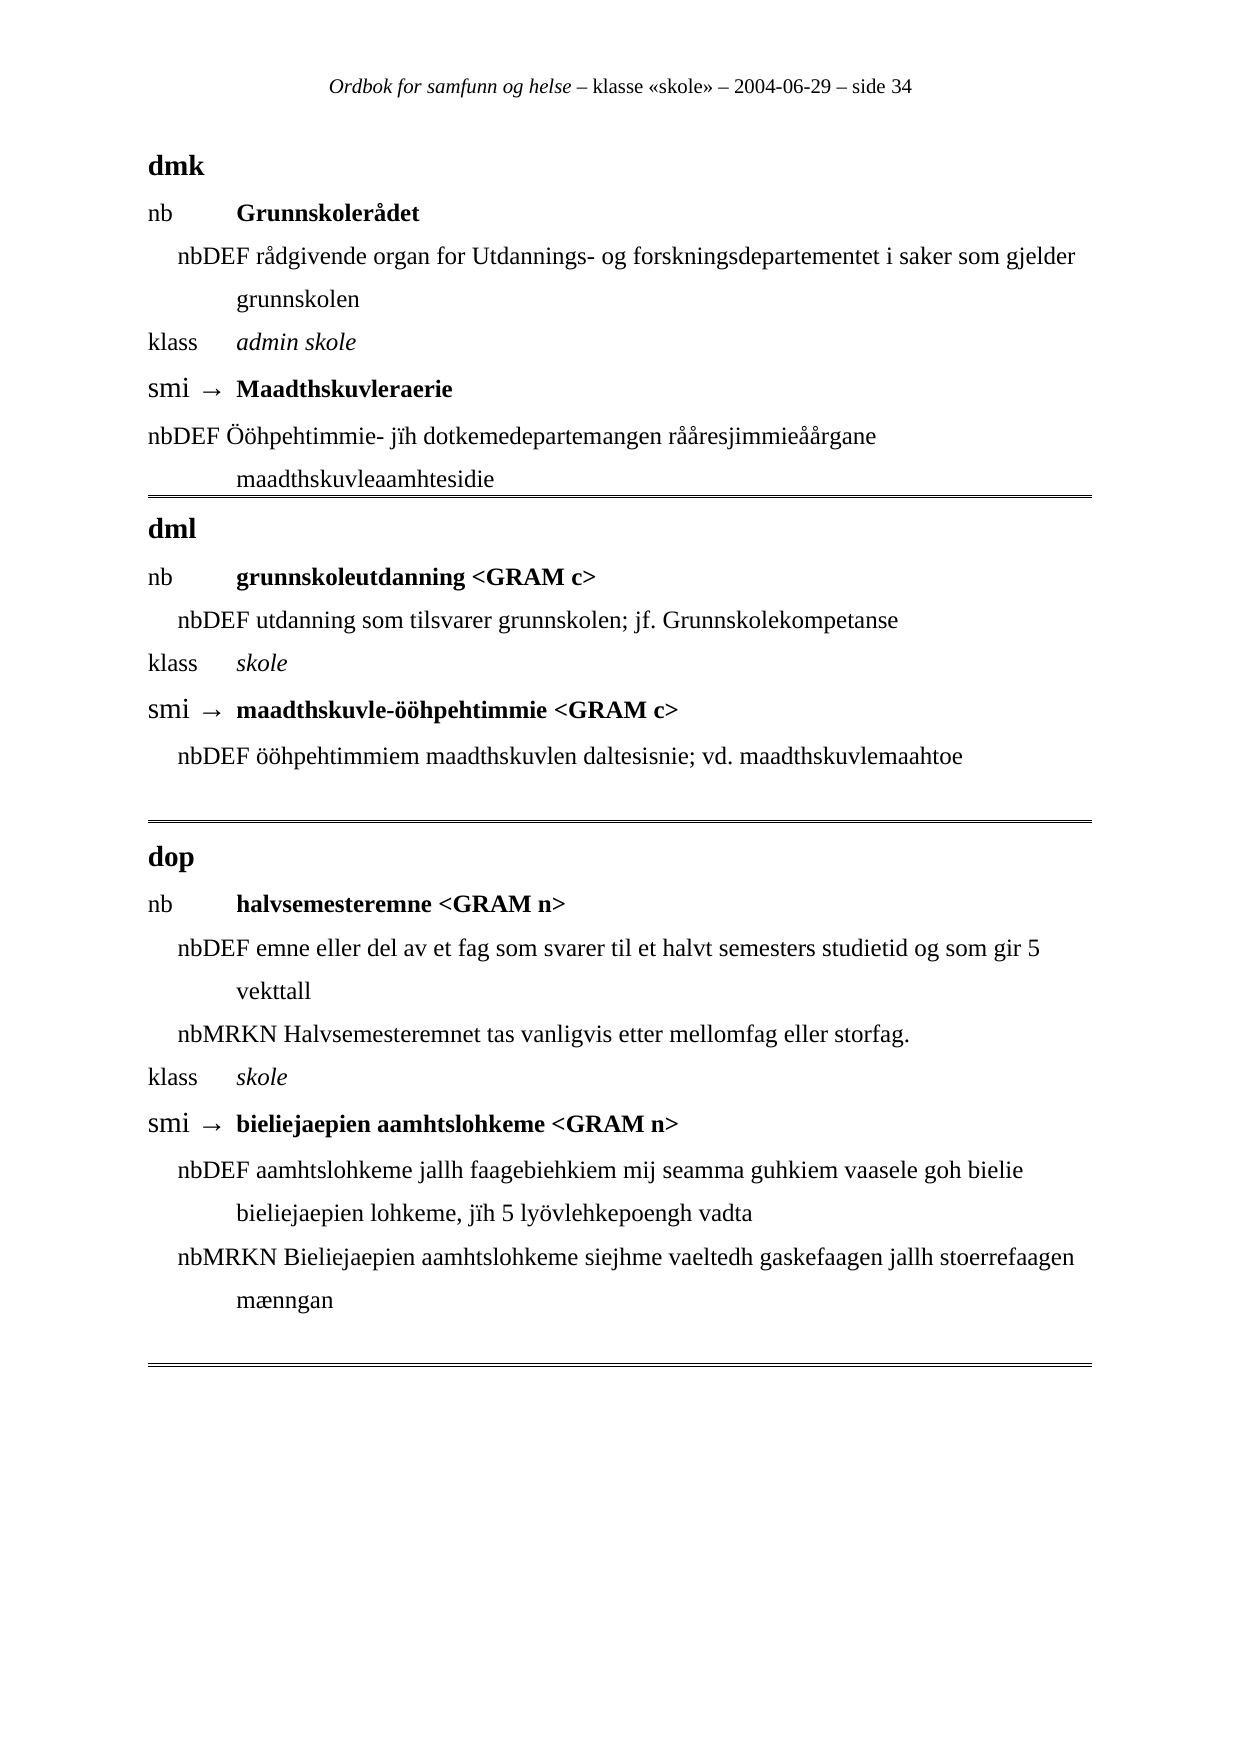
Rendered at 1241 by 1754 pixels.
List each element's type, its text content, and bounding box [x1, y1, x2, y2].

text smi → bieliejaepien aamhtslohkeme <GRAM n> [148, 1105, 1092, 1139]
text nb halvsemesteremne <GRAM n> [148, 889, 1092, 918]
text klass skole [148, 648, 1092, 677]
text nbDEF ööhpehtimmiem maadthskuvlen daltesisnie; vd. maadthskuvlemaahtoe [177, 741, 1092, 770]
text nbDEF utdanning som tilsvarer grunnskolen; jf. Grunnskolekompetanse [177, 605, 1092, 633]
text nb Grunnskolerådet [148, 198, 1092, 227]
text nbMRKN Halvsemesteremnet tas vanligvis etter mellomfag eller storfag. [177, 1019, 1092, 1048]
text nbDEF Ööhpehtimmie- jïh dotkemedepartemangen rååresjimmieåårgane maadthskuvleaamhtesidie [148, 421, 1092, 495]
text nbMRKN Bieliejaepien aamhtslohkeme siejhme vaeltedh gaskefaagen jallh stoerrefaagen mænngan [177, 1242, 1092, 1313]
text smi → maadthskuvle-ööhpehtimmie <GRAM c> [148, 691, 1092, 724]
text nbDEF aamhtslohkeme jallh faagebiehkiem mij seamma guhkiem vaasele goh bielie bieliejaepien lohkeme, jïh 5 lyövlehkepoengh vadta [177, 1155, 1092, 1227]
text nbDEF emne eller del av et fag som svarer til et halvt semesters studietid og som gir 5 vekttall [177, 933, 1092, 1004]
text dmk [148, 148, 1092, 181]
text nb grunnskoleutdanning <GRAM c> [148, 562, 1092, 590]
text dml [148, 511, 1092, 545]
text nbDEF rådgivende organ for Utdannings- og forskningsdepartementet i saker som gjelder grunnskolen [177, 241, 1092, 313]
text dop [148, 839, 1092, 873]
text klass admin skole [148, 327, 1092, 356]
text klass skole [148, 1062, 1092, 1091]
text smi → Maadthskuvleraerie [148, 370, 1092, 404]
